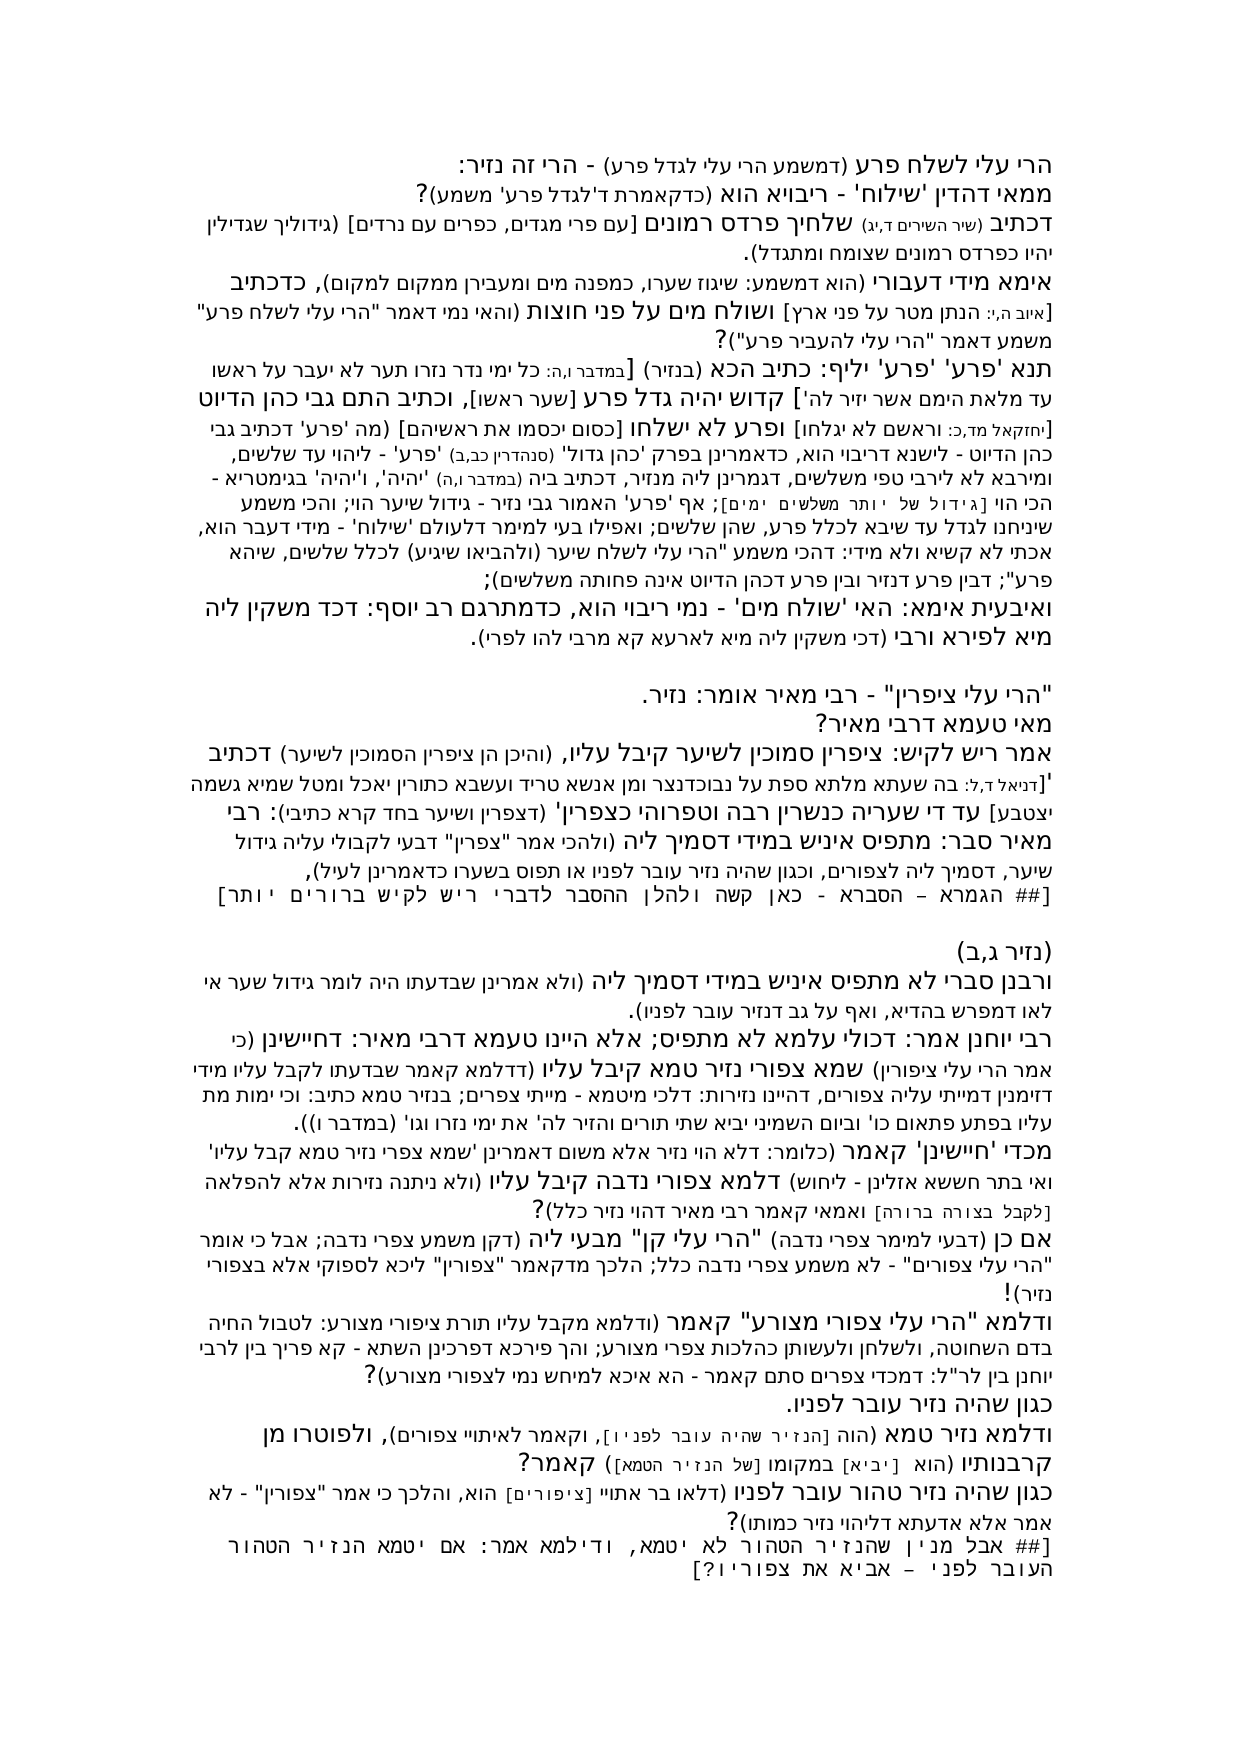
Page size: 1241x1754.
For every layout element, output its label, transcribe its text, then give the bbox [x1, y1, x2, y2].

text מאי טעמא דרבי מאיר? [187, 709, 1053, 739]
text אימא מידי דעבורי (הוא דמשמע: שיגוז שערו, כמפנה מים ומעבירן ממקום למקום), כדכתיב [איוב ה,י: הנתן מטר על פני ארץ] ושולח מים על פני חוצות (והאי נמי דאמר "הרי עלי לשלח פרע" משמע דאמר "הרי עלי להעביר פרע")? [187, 267, 1053, 354]
text "הרי עלי ציפרין" - רבי מאיר אומר: נזיר. [187, 680, 1053, 709]
text כגון שהיה נזיר טהור עובר לפניו (דלאו בר אתויי [ציפורים] הוא, והלכך כי אמר "צפורין" - לא אמר אלא אדעתא דליהוי נזיר כמותו)? [187, 1477, 1053, 1536]
text אם כן (דבעי למימר צפרי נדבה) "הרי עלי קן" מבעי ליה (דקן משמע צפרי נדבה; אבל כי אומר "הרי עלי צפורים" - לא משמע צפרי נדבה כלל; הלכך מדקאמר "צפורין" ליכא לספוקי אלא בצפורי נזיר)! [187, 1224, 1053, 1307]
text (נזיר ג,ב) [187, 937, 1053, 966]
text אמר ריש לקיש: ציפרין סמוכין לשיער קיבל עליו, (והיכן הן ציפרין הסמוכין לשיער) דכתיב '[דניאל ד,ל: בה שעתא מלתא ספת על נבוכדנצר ומן אנשא טריד ועשבא כתורין יאכל ומטל שמיא גשמה יצטבע] עד די שעריה כנשרין רבה וטפרוהי כצפרין' (דצפרין ושיער בחד קרא כתיבי): רבי מאיר סבר: מתפיס איניש במידי דסמיך ליה (ולהכי אמר "צפרין" דבעי לקבולי עליה גידול שיער, דסמיך ליה לצפורים, וכגון שהיה נזיר עובר לפניו או תפוס בשערו כדאמרינן לעיל), [187, 739, 1053, 885]
text כגון שהיה נזיר עובר לפניו. [187, 1389, 1053, 1419]
text [## הגמרא – הסברא - כאן קשה ולהלן ההסבר לדברי ריש לקיש ברורים יותר] [187, 885, 1053, 908]
text [## אבל מנין שהנזיר הטהור לא יטמא, ודילמא אמר: אם יטמא הנזיר הטהור העובר לפני – אביא את צפוריו?] [187, 1536, 1053, 1583]
text ואיבעית אימא: האי 'שולח מים' - נמי ריבוי הוא, כדמתרגם רב יוסף: דכד משקין ליה מיא לפירא ורבי (דכי משקין ליה מיא לארעא קא מרבי להו לפרי). [187, 593, 1053, 652]
text רבי יוחנן אמר: דכולי עלמא לא מתפיס; אלא היינו טעמא דרבי מאיר: דחיישינן (כי אמר הרי עלי ציפורין) שמא צפורי נזיר טמא קיבל עליו (דדלמא קאמר שבדעתו לקבל עליו מידי דזימנין דמייתי עליה צפורים, דהיינו נזירות: דלכי מיטמא - מייתי צפרים; בנזיר טמא כתיב: וכי ימות מת עליו בפתע פתאום כו' וביום השמיני יביא שתי תורים והזיר לה' את ימי נזרו וגו' (במדבר ו)). [187, 1024, 1053, 1137]
text הרי עלי לשלח פרע (דמשמע הרי עלי לגדל פרע) - הרי זה נזיר: [187, 150, 1053, 179]
text דכתיב (שיר השירים ד,יג) שלחיך פרדס רמונים [עם פרי מגדים, כפרים עם נרדים] (גידוליך שגדילין יהיו כפרדס רמונים שצומח ומתגדל). [187, 208, 1053, 267]
text ודלמא נזיר טמא (הוה [הנזיר שהיה עובר לפניו], וקאמר לאיתויי צפורים), ולפוטרו מן קרבנותיו (הוא [יביא] במקומו [של הנזיר הטמא]) קאמר? [187, 1419, 1053, 1477]
text ודלמא "הרי עלי צפורי מצורע" קאמר (ודלמא מקבל עליו תורת ציפורי מצורע: לטבול החיה בדם השחוטה, ולשלחן ולעשותן כהלכות צפרי מצורע; והך פירכא דפרכינן השתא - קא פריך בין לרבי יוחנן בין לר"ל: דמכדי צפרים סתם קאמר - הא איכא למיחש נמי לצפורי מצורע)? [187, 1307, 1053, 1389]
text תנא 'פרע' 'פרע' יליף: כתיב הכא (בנזיר) [במדבר ו,ה: כל ימי נדר נזרו תער לא יעבר על ראשו עד מלאת הימם אשר יזיר לה'] קדוש יהיה גדל פרע [שער ראשו], וכתיב התם גבי כהן הדיוט [יחזקאל מד,כ: וראשם לא יגלחו] ופרע לא ישלחו [כסום יכסמו את ראשיהם] (מה 'פרע' דכתיב גבי כהן הדיוט - לישנא דריבוי הוא, כדאמרינן בפרק 'כהן גדול' (סנהדרין כב,ב) 'פרע' - ליהוי עד שלשים, ומירבא לא לירבי טפי משלשים, דגמרינן ליה מנזיר, דכתיב ביה (במדבר ו,ה) 'יהיה', ו'יהיה' בגימטריא - הכי הוי [גידול של יותר משלשים ימים]; אף 'פרע' האמור גבי נזיר - גידול שיער הוי; והכי משמע שיניחנו לגדל עד שיבא לכלל פרע, שהן שלשים; ואפילו בעי למימר דלעולם 'שילוח' - מידי דעבר הוא, אכתי לא קשיא ולא מידי: דהכי משמע "הרי עלי לשלח שיער (ולהביאו שיגיע) לכלל שלשים, שיהא פרע"; דבין פרע דנזיר ובין פרע דכהן הדיוט אינה פחותה משלשים); [187, 354, 1053, 593]
text ממאי דהדין 'שילוח' - ריבויא הוא (כדקאמרת ד'לגדל פרע' משמע)? [187, 179, 1053, 208]
text מכדי 'חיישינן' קאמר (כלומר: דלא הוי נזיר אלא משום דאמרינן 'שמא צפרי נזיר טמא קבל עליו' ואי בתר חששא אזלינן - ליחוש) דלמא צפורי נדבה קיבל עליו (ולא ניתנה נזירות אלא להפלאה [לקבל בצורה ברורה] ואמאי קאמר רבי מאיר דהוי נזיר כלל)? [187, 1137, 1053, 1224]
text ורבנן סברי לא מתפיס איניש במידי דסמיך ליה (ולא אמרינן שבדעתו היה לומר גידול שער אי לאו דמפרש בהדיא, ואף על גב דנזיר עובר לפניו). [187, 966, 1053, 1024]
